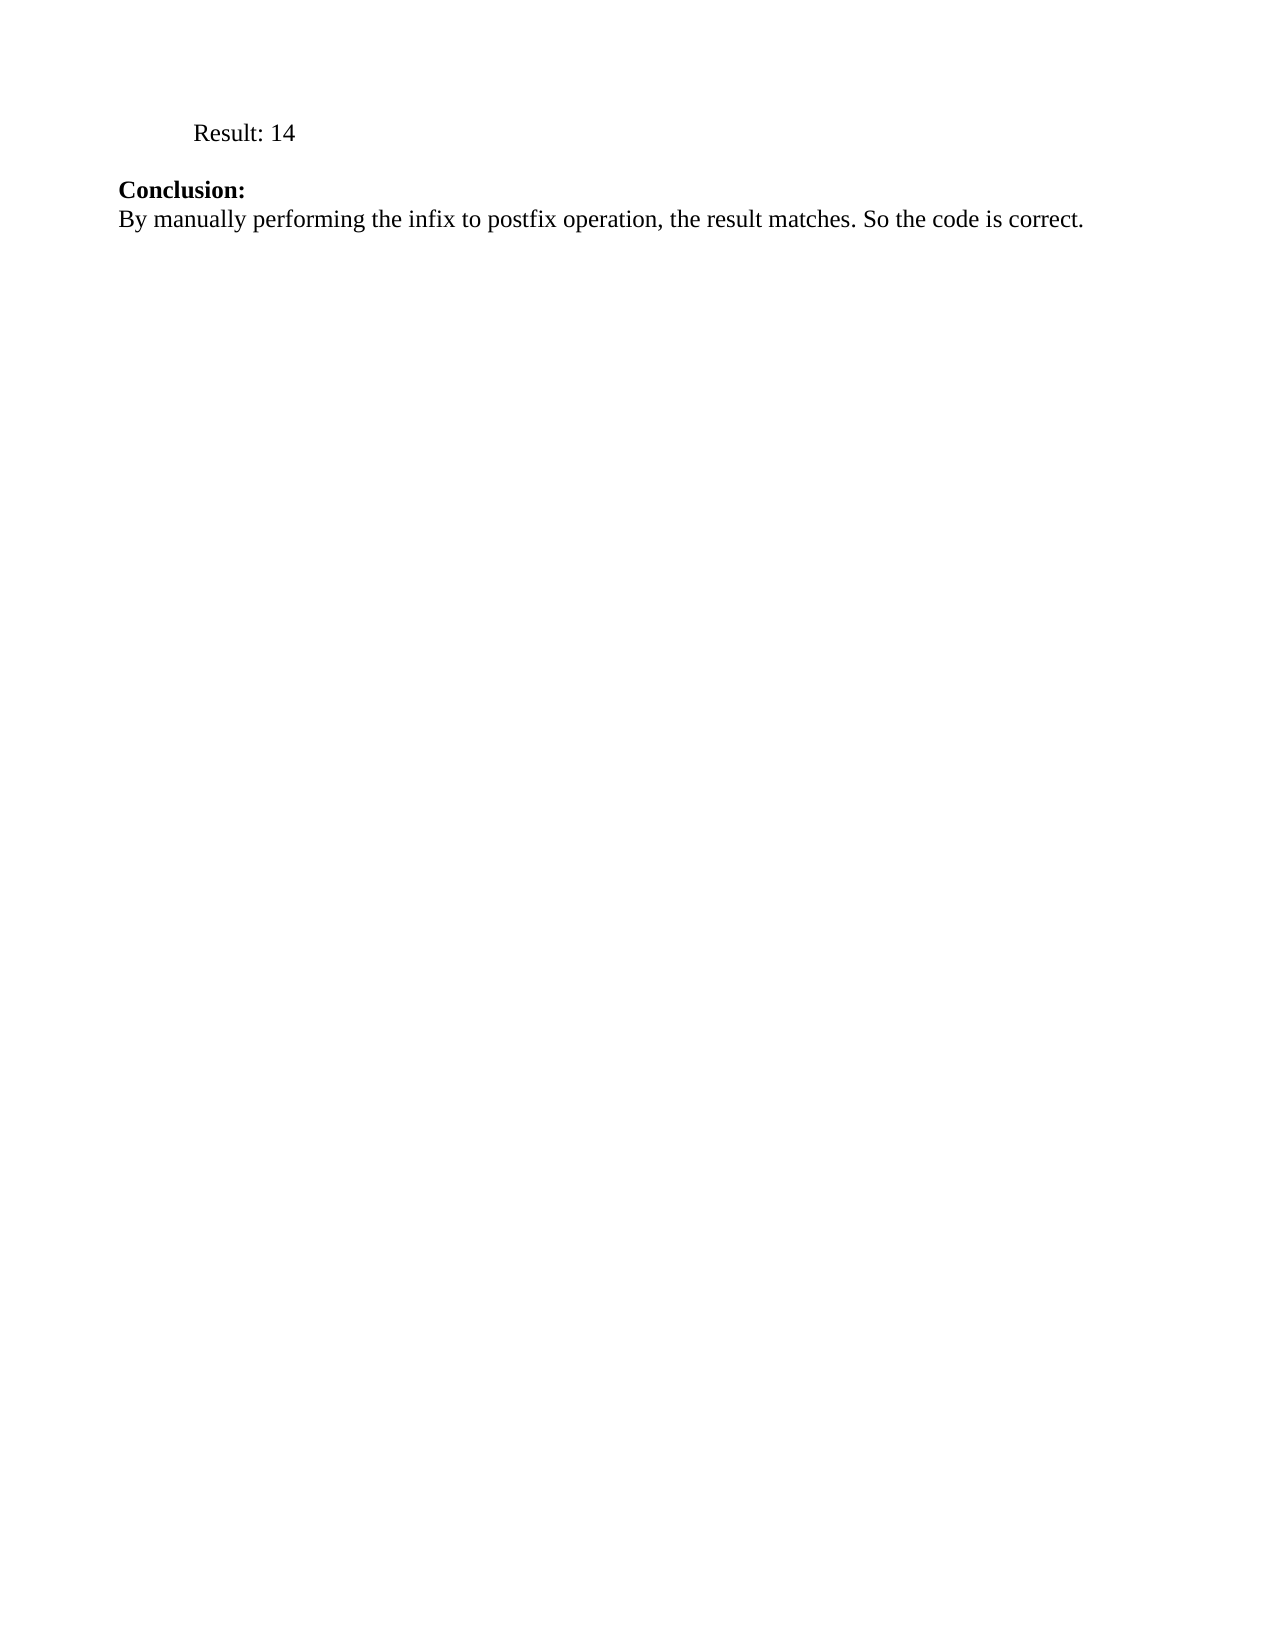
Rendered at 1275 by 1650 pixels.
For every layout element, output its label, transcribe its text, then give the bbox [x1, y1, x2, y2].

text Conclusion: [118, 176, 1157, 204]
text Result: 14 [193, 118, 1157, 147]
text By manually performing the infix to postfix operation, the result matches. So the code is correct. [118, 204, 1157, 233]
